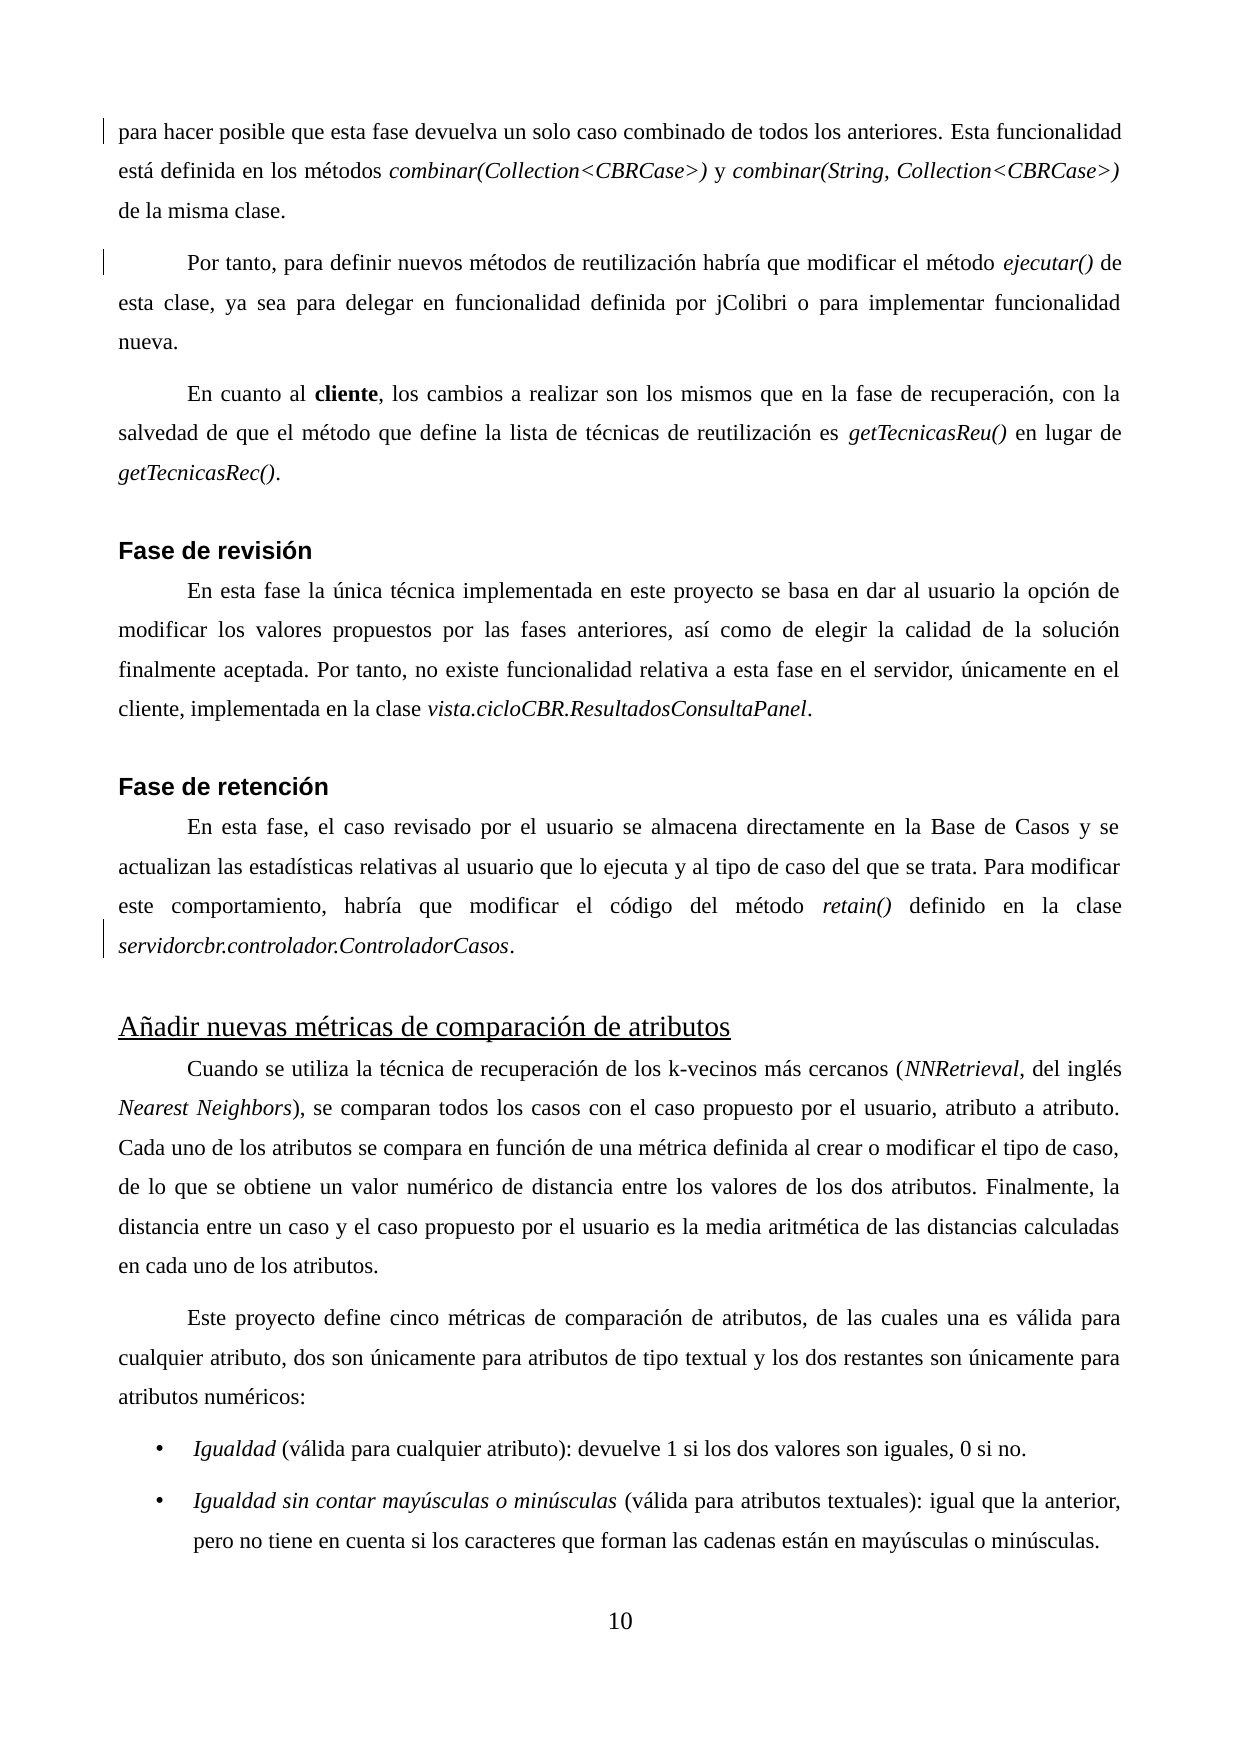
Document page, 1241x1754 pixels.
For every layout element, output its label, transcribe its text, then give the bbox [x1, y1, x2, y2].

list Igualdad (válida para cualquier atributo): devuelve 1 si los dos valores son iguales, 0 si no. [156, 1435, 1122, 1462]
text Este proyecto define cinco métricas de comparación de atributos, de las cuales una es válida para cualquier atributo, dos son únicamente para atributos de tipo textual y los dos restantes son únicamente para atributos numéricos: [118, 1304, 1122, 1409]
text Por tanto, para definir nuevos métodos de reutilización habría que modificar el método ejecutar() de esta clase, ya sea para delegar en funcionalidad definida por jColibri o para implementar funcionalidad nueva. [118, 249, 1122, 354]
subtitle Fase de retención [118, 772, 1122, 801]
text En cuanto al cliente, los cambios a realizar son los mismos que en la fase de recuperación, con la salvedad de que el método que define la lista de técnicas de reutilización es getTecnicasReu() en lugar de getTecnicasRec(). [118, 380, 1122, 485]
subtitle Fase de revisión [118, 536, 1122, 564]
text En esta fase la única técnica implementada en este proyecto se basa en dar al usuario la opción de modificar los valores propuestos por las fases anteriores, así como de elegir la calidad de la solución finalmente aceptada. Por tanto, no existe funcionalidad relativa a esta fase en el servidor, únicamente en el cliente, implementada en la clase vista.cicloCBR.ResultadosConsultaPanel. [118, 577, 1122, 722]
text En esta fase, el caso revisado por el usuario se almacena directamente en la Base de Casos y se actualizan las estadísticas relativas al usuario que lo ejecuta y al tipo de caso del que se trata. Para modificar este comportamiento, habría que modificar el código del método retain() definido en la clase servidorcbr.controlador.ControladorCasos. [118, 813, 1122, 958]
subtitle Añadir nuevas métricas de comparación de atributos [118, 1009, 1122, 1042]
text para hacer posible que esta fase devuelva un solo caso combinado de todos los anteriores. Esta funcionalidad está definida en los métodos combinar(Collection<CBRCase>) y combinar(String, Collection<CBRCase>) de la misma clase. [118, 118, 1122, 223]
list Igualdad sin contar mayúsculas o minúsculas (válida para atributos textuales): igual que la anterior, pero no tiene en cuenta si los caracteres que forman las cadenas están en mayúsculas o minúsculas. [156, 1487, 1122, 1553]
text Cuando se utiliza la técnica de recuperación de los k-vecinos más cercanos (NNRetrieval, del inglés Nearest Neighbors), se comparan todos los casos con el caso propuesto por el usuario, atributo a atributo. Cada uno de los atributos se compara en función de una métrica definida al crear o modificar el tipo de caso, de lo que se obtiene un valor numérico de distancia entre los valores de los dos atributos. Finalmente, la distancia entre un caso y el caso propuesto por el usuario es la media aritmética de las distancias calculadas en cada uno de los atributos. [118, 1055, 1122, 1279]
